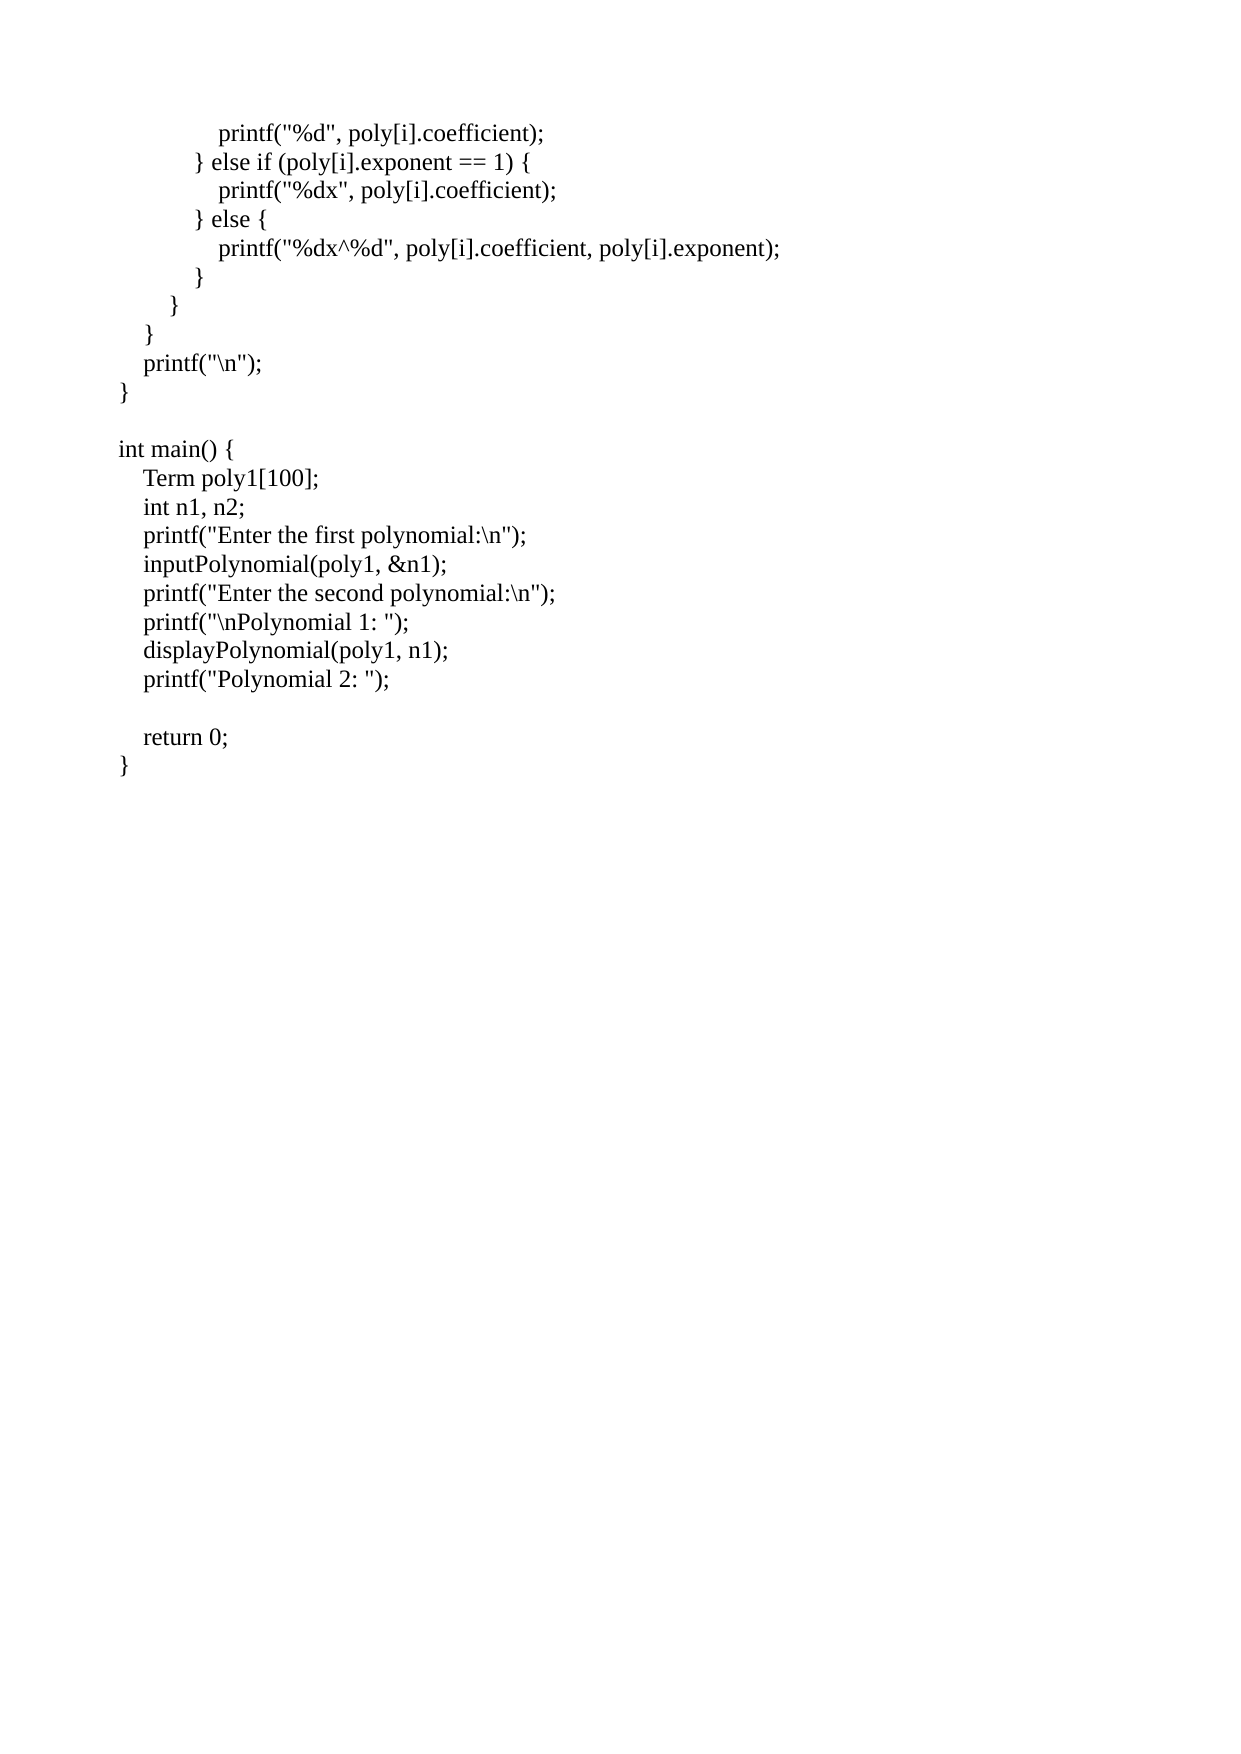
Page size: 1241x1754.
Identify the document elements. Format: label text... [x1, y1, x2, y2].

text } [118, 291, 1122, 319]
text int main() { [118, 434, 1122, 463]
text int n1, n2; [118, 492, 1122, 521]
text printf("%dx", poly[i].coefficient); [118, 176, 1122, 204]
text inputPolynomial(poly1, &n1); [118, 549, 1122, 578]
text } [118, 319, 1122, 348]
text printf("%d", poly[i].coefficient); [118, 118, 1122, 147]
text printf("\n"); [118, 348, 1122, 377]
text printf("\nPolynomial 1: "); [118, 607, 1122, 636]
text } [118, 262, 1122, 291]
text } else { [118, 204, 1122, 233]
text printf("Polynomial 2: "); [118, 664, 1122, 693]
text printf("Enter the first polynomial:\n"); [118, 521, 1122, 549]
text } [118, 377, 1122, 406]
text } [118, 751, 1122, 779]
text Term poly1[100]; [118, 463, 1122, 492]
text } else if (poly[i].exponent == 1) { [118, 147, 1122, 176]
text return 0; [118, 722, 1122, 751]
text printf("Enter the second polynomial:\n"); [118, 578, 1122, 607]
text printf("%dx^%d", poly[i].coefficient, poly[i].exponent); [118, 233, 1122, 262]
text displayPolynomial(poly1, n1); [118, 636, 1122, 664]
